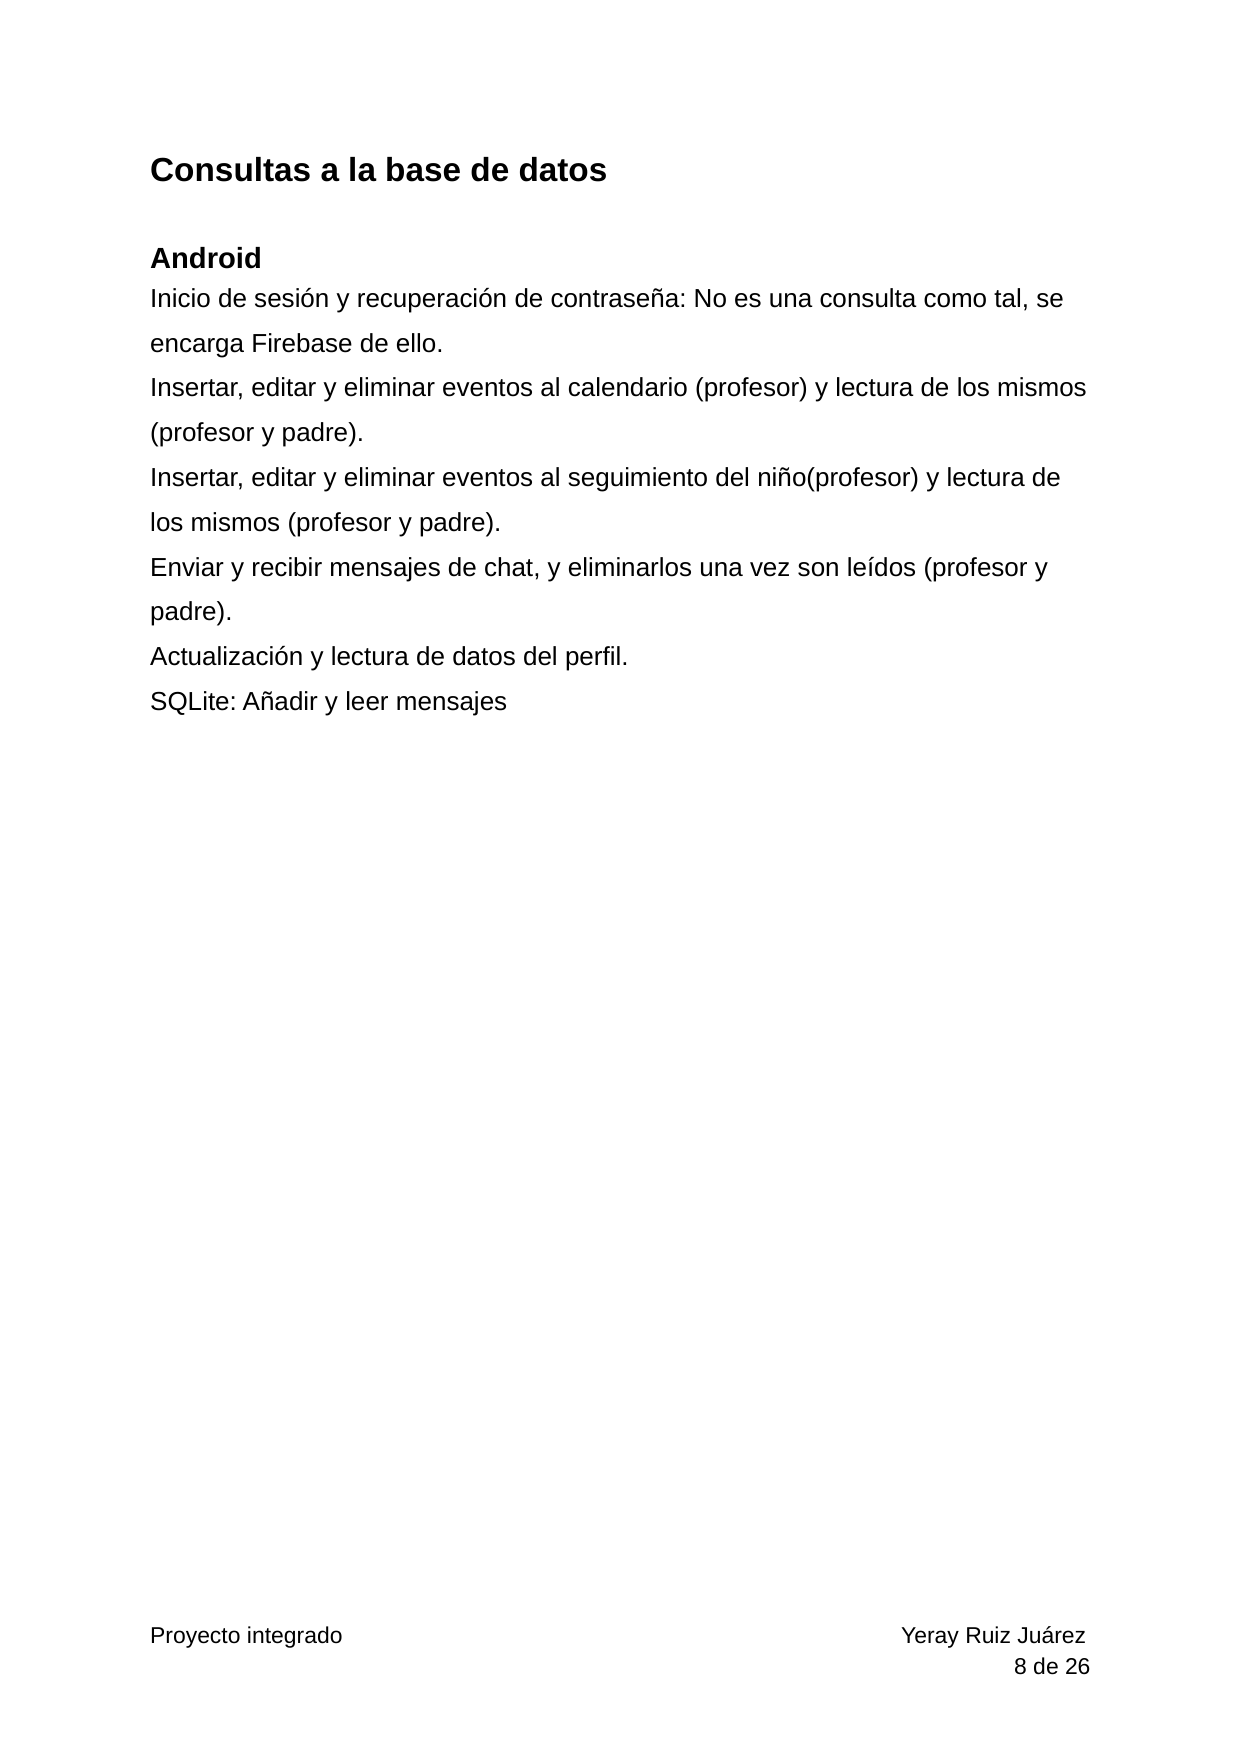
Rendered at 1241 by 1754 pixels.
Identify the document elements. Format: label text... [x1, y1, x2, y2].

text Actualización y lectura de datos del perfil. [150, 641, 1090, 671]
text Enviar y recibir mensajes de chat, y eliminarlos una vez son leídos (profesor y padre). [150, 552, 1090, 626]
subtitle Android [150, 241, 1090, 274]
text Inicio de sesión y recuperación de contraseña: No es una consulta como tal, se encarga Firebase de ello. [150, 283, 1090, 357]
text Insertar, editar y eliminar eventos al seguimiento del niño(profesor) y lectura de los mismos (profesor y padre). [150, 462, 1090, 537]
text SQLite: Añadir y leer mensajes [150, 686, 1090, 716]
text Insertar, editar y eliminar eventos al calendario (profesor) y lectura de los mismos (profesor y padre). [150, 372, 1090, 447]
subtitle Consultas a la base de datos [150, 150, 1090, 188]
